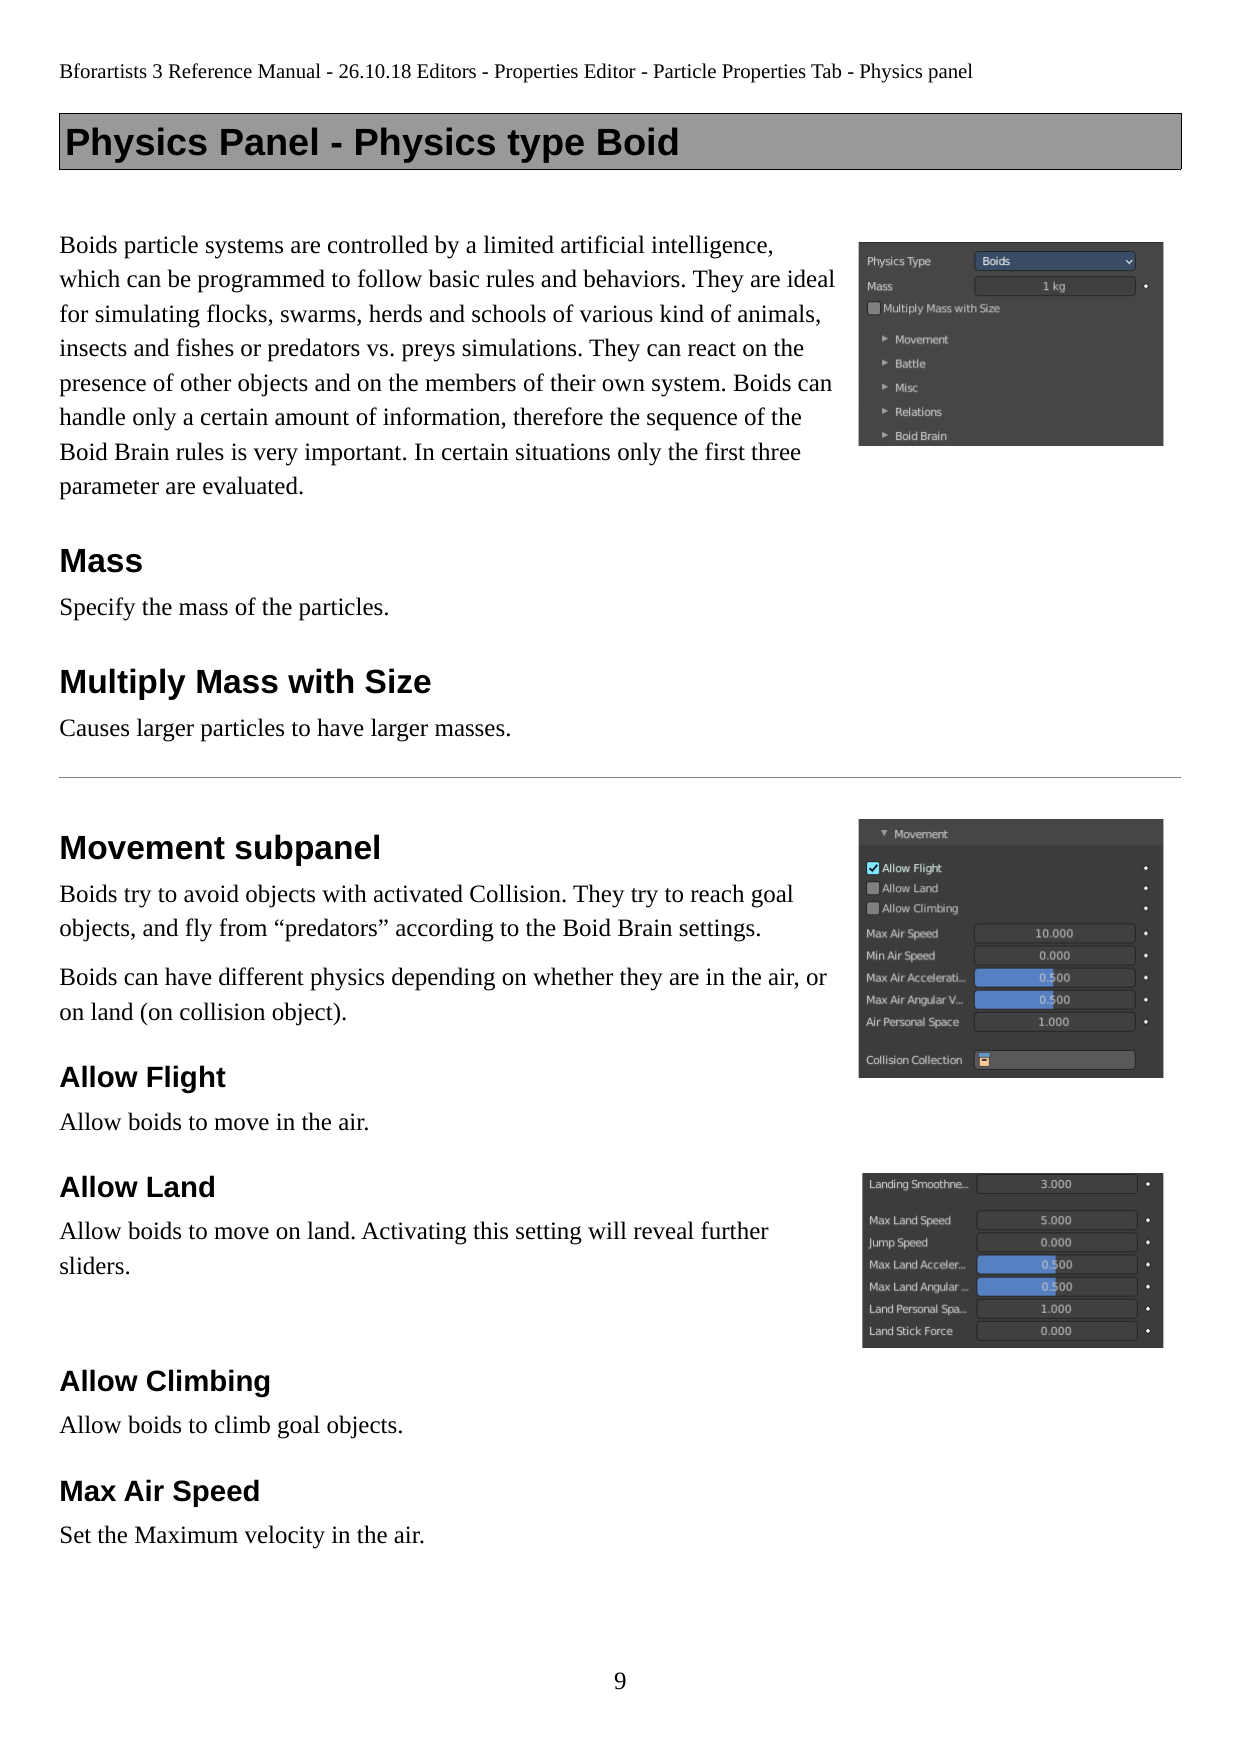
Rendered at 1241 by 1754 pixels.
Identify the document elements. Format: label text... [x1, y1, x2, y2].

text Specify the mass of the particles. [59, 592, 1181, 621]
subtitle Allow Climbing [59, 1364, 1181, 1397]
text Allow boids to climb goal objects. [59, 1410, 1181, 1439]
picture [862, 1173, 1164, 1348]
subtitle [1164, 827, 1181, 866]
text Causes larger particles to have larger masses. [59, 713, 1181, 742]
subtitle Allow Land [59, 1170, 1181, 1204]
picture [858, 819, 1164, 1078]
subtitle Max Air Speed [59, 1473, 1181, 1507]
subtitle Mass [59, 541, 1181, 580]
text Boids particle systems are controlled by a limited artificial intelligence, which can be programmed to follow basic rules and behaviors. They are ideal for simulating flocks, swarms, herds and schools of various kind of animals, insects and fishes or predators vs. preys simulations. They can react on the presence of other objects and on the members of their own system. Boids can handle only a certain amount of information, therefore the sequence of the Boid Brain rules is very important. In certain situations only the first three parameter are evaluated. [59, 230, 1181, 500]
subtitle Allow Flight [59, 1060, 1181, 1094]
text Allow boids to move on land. Activating this setting will reveal further sliders. [59, 1216, 862, 1280]
text Set the Maximum velocity in the air. [59, 1520, 1181, 1548]
picture [858, 242, 1164, 446]
subtitle Movement subpanel [59, 827, 858, 866]
text Allow boids to move in the air. [59, 1107, 1181, 1135]
text Boids can have different physics depending on whether they are in the air, or on land (on collision object). [59, 962, 858, 1025]
table_header Physics Panel - Physics type Boid [60, 114, 1181, 169]
subtitle Multiply Mass with Size [59, 662, 1181, 701]
text Boids try to avoid objects with activated Collision. They try to reach goal objects, and fly from “predators” according to the Boid Brain settings. [59, 879, 858, 942]
